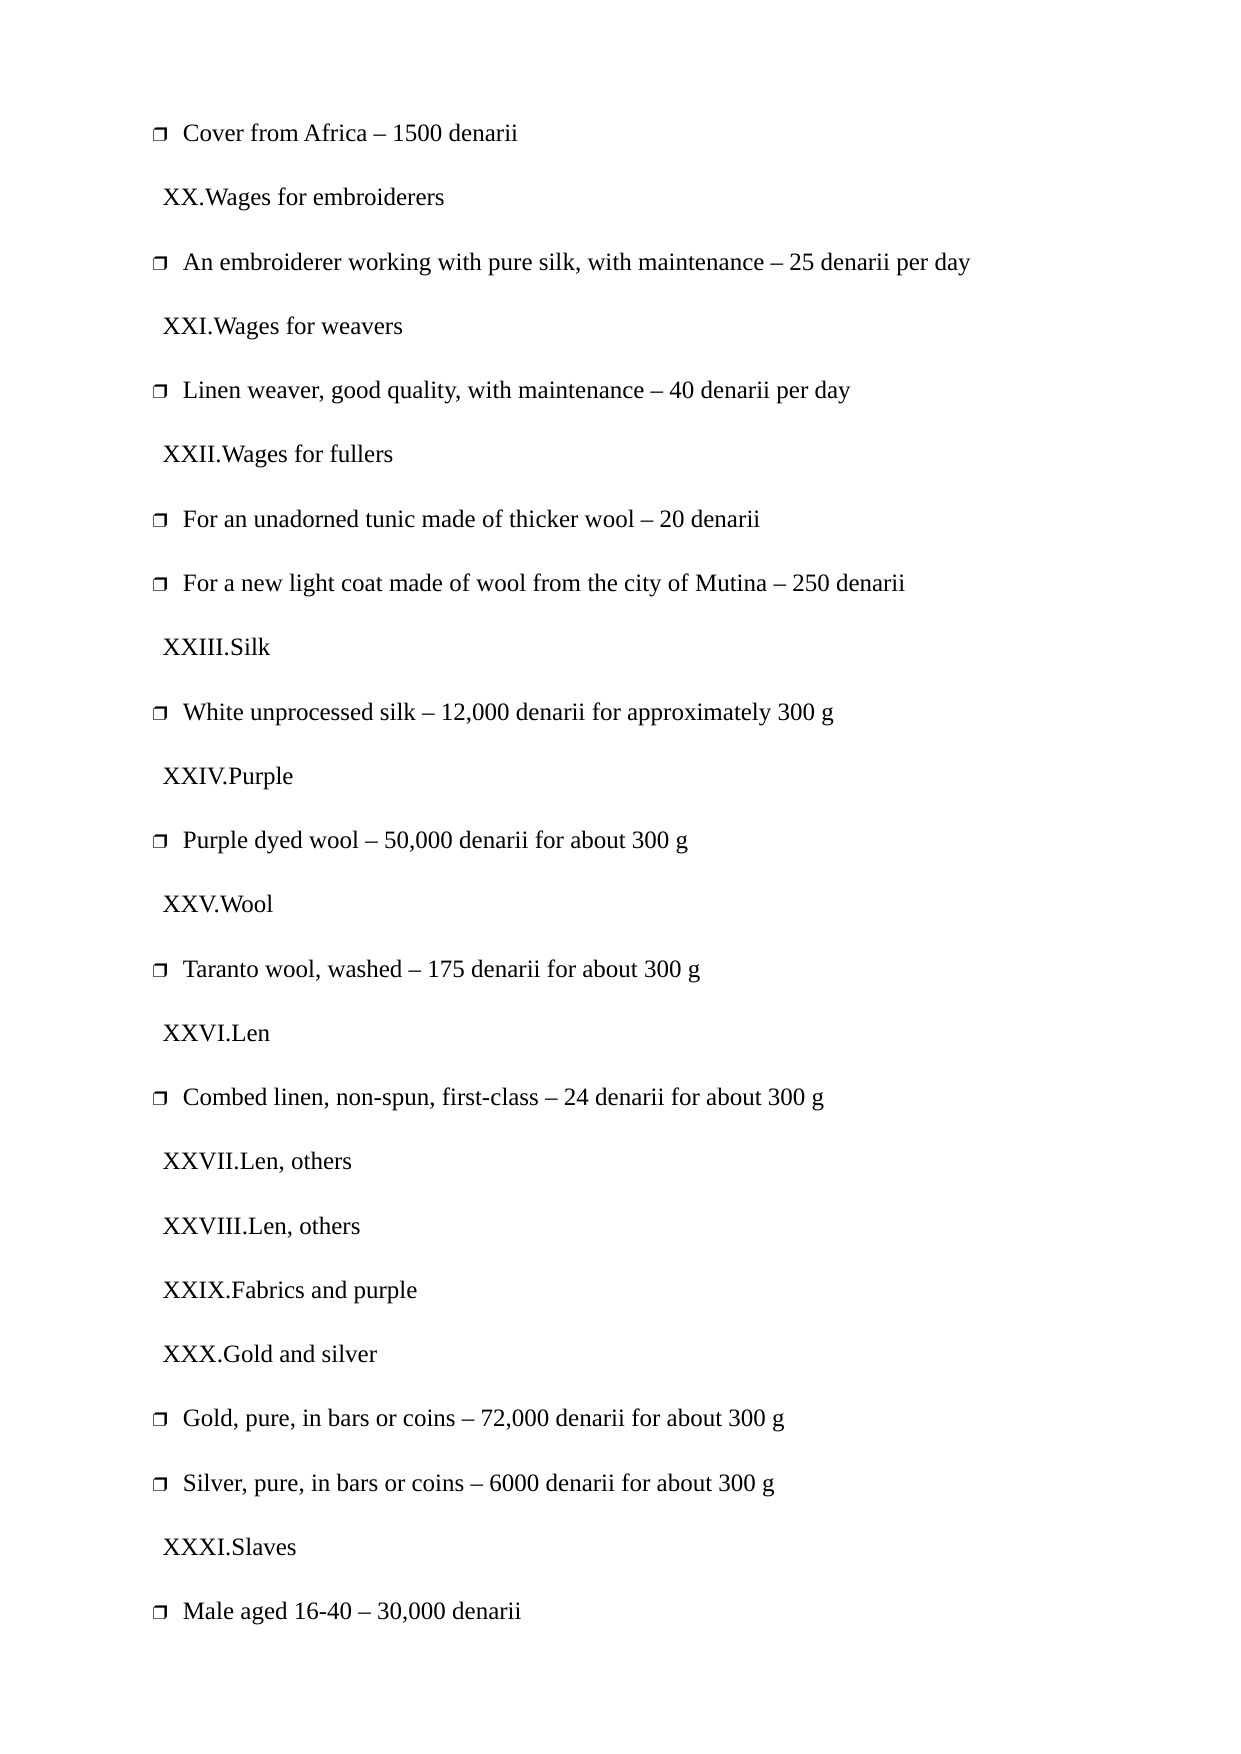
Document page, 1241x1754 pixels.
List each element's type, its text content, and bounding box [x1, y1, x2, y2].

list Wool [162, 889, 1122, 918]
list For a new light coat made of wool from the city of Mutina – 250 denarii [153, 568, 1106, 597]
list Taranto wool, washed – 175 denarii for about 300 g [153, 954, 1106, 982]
list Len, others [162, 1211, 1122, 1239]
list Combed linen, non-spun, first-class – 24 denarii for about 300 g [153, 1082, 1106, 1111]
list Silver, pure, in bars or coins – 6000 denarii for about 300 g [153, 1468, 1106, 1497]
list White unprocessed silk – 12,000 denarii for approximately 300 g [153, 697, 1106, 725]
list Cover from Africa – 1500 denarii [153, 118, 1106, 147]
list Gold, pure, in bars or coins – 72,000 denarii for about 300 g [153, 1403, 1106, 1432]
list Purple dyed wool – 50,000 denarii for about 300 g [153, 825, 1106, 854]
list Len, others [162, 1146, 1122, 1175]
list Purple [162, 761, 1122, 789]
list Fabrics and purple [162, 1275, 1122, 1304]
list Wages for embroiderers [162, 182, 1122, 211]
list Gold and silver [162, 1339, 1122, 1368]
list Len [162, 1018, 1122, 1047]
list Wages for fullers [162, 439, 1122, 468]
list Male aged 16-40 – 30,000 denarii [153, 1596, 1106, 1625]
list For an unadorned tunic made of thicker wool – 20 denarii [153, 504, 1106, 532]
list Slaves [162, 1532, 1122, 1561]
list Silk [162, 632, 1122, 661]
list Linen weaver, good quality, with maintenance – 40 denarii per day [153, 375, 1106, 404]
list An embroiderer working with pure silk, with maintenance – 25 denarii per day [153, 247, 1106, 275]
list Wages for weavers [162, 311, 1122, 340]
